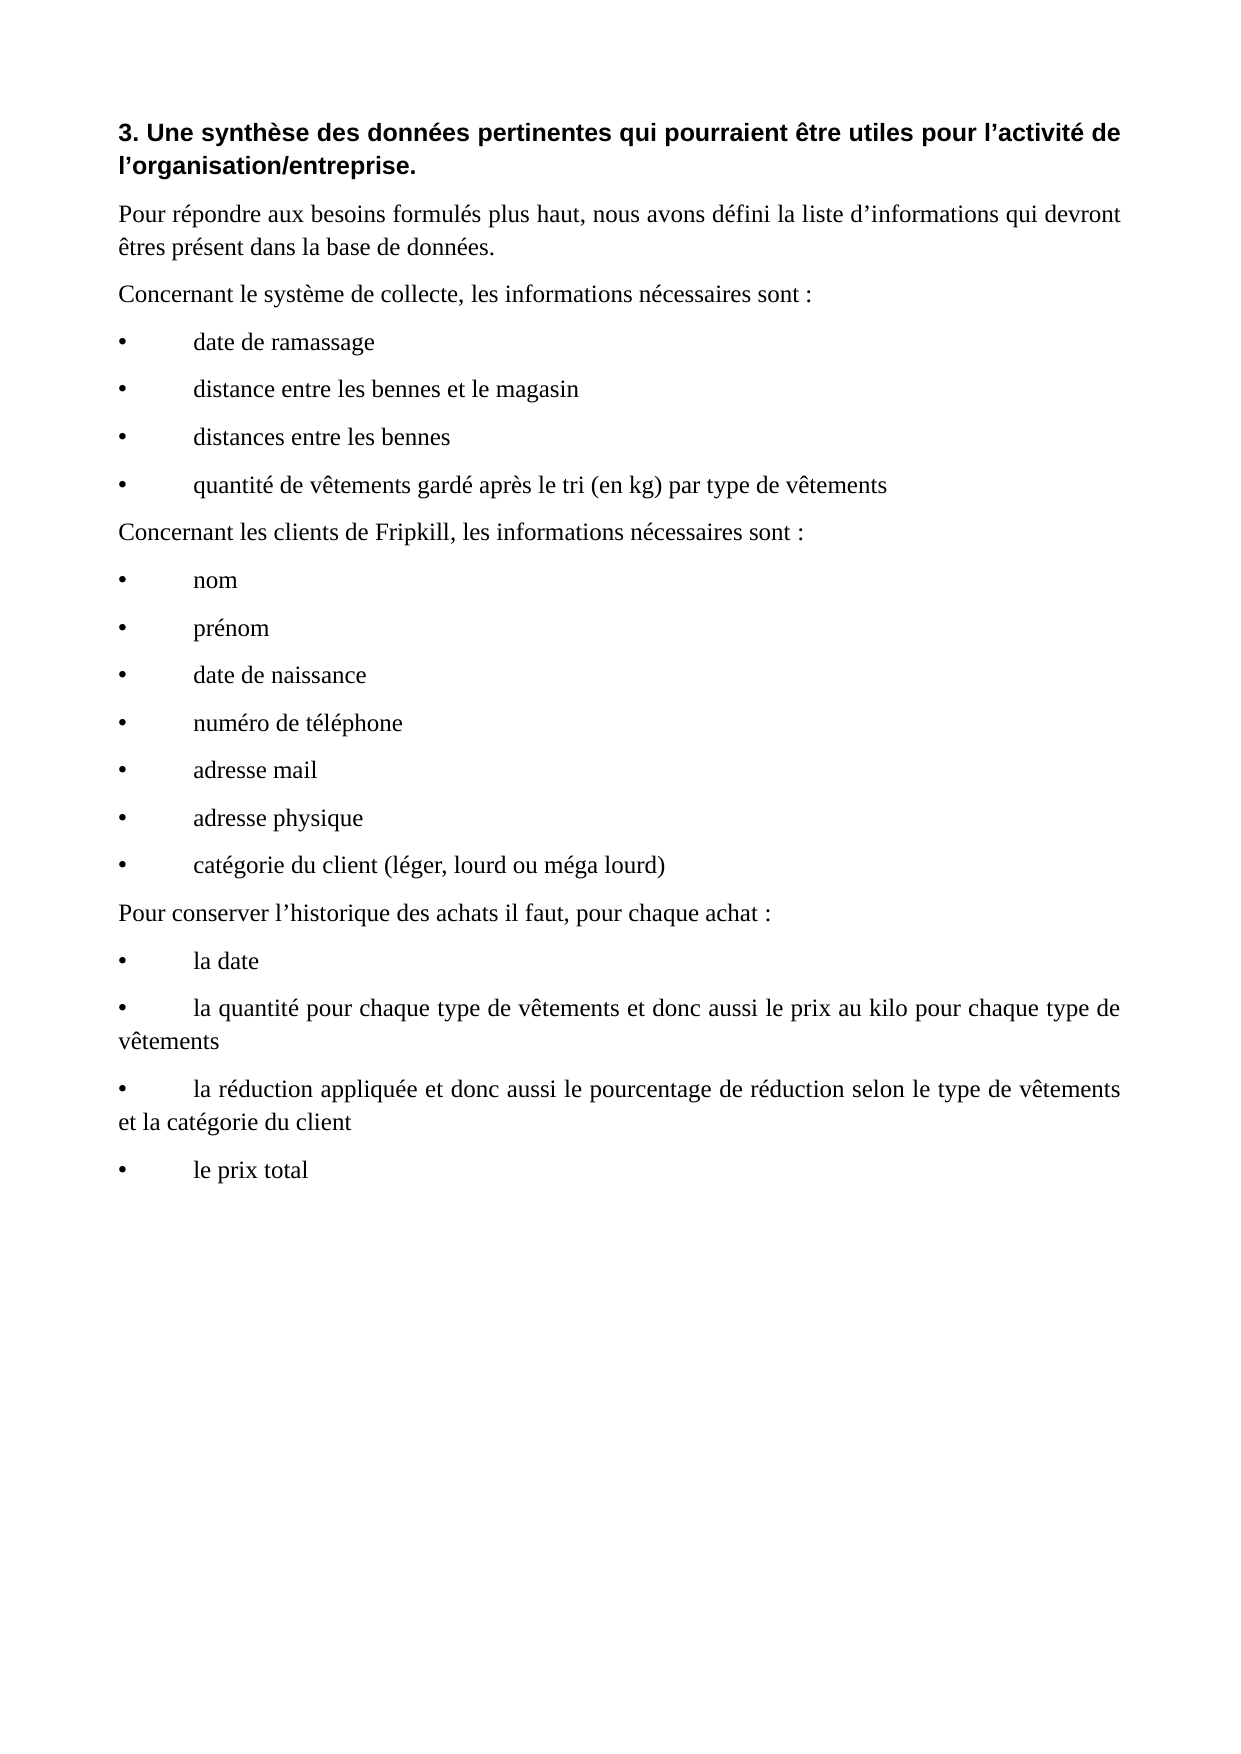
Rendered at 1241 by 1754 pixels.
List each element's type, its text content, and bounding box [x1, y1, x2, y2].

list distance entre les bennes et le magasin [118, 374, 1122, 403]
text Concernant le système de collecte, les informations nécessaires sont : [118, 279, 1122, 308]
list le prix total [118, 1155, 1122, 1183]
list la réduction appliquée et donc aussi le pourcentage de réduction selon le type de vêtements et la catégorie du client [118, 1074, 1122, 1136]
text 3. Une synthèse des données pertinentes qui pourraient être utiles pour l’activité de l’organisation/entreprise. [118, 118, 1122, 180]
text Pour répondre aux besoins formulés plus haut, nous avons défini la liste d’informations qui devront êtres présent dans la base de données. [118, 199, 1122, 261]
text Pour conserver l’historique des achats il faut, pour chaque achat : [118, 898, 1122, 927]
list date de ramassage [118, 327, 1122, 356]
text Concernant les clients de Fripkill, les informations nécessaires sont : [118, 517, 1122, 546]
list catégorie du client (léger, lourd ou méga lourd) [118, 851, 1122, 879]
list quantité de vêtements gardé après le tri (en kg) par type de vêtements [118, 470, 1122, 498]
list date de naissance [118, 660, 1122, 689]
list numéro de téléphone [118, 708, 1122, 737]
list la quantité pour chaque type de vêtements et donc aussi le prix au kilo pour chaque type de vêtements [118, 993, 1122, 1055]
list nom [118, 565, 1122, 594]
list prénom [118, 613, 1122, 641]
list la date [118, 946, 1122, 974]
list distances entre les bennes [118, 422, 1122, 451]
list adresse physique [118, 803, 1122, 832]
list adresse mail [118, 755, 1122, 784]
